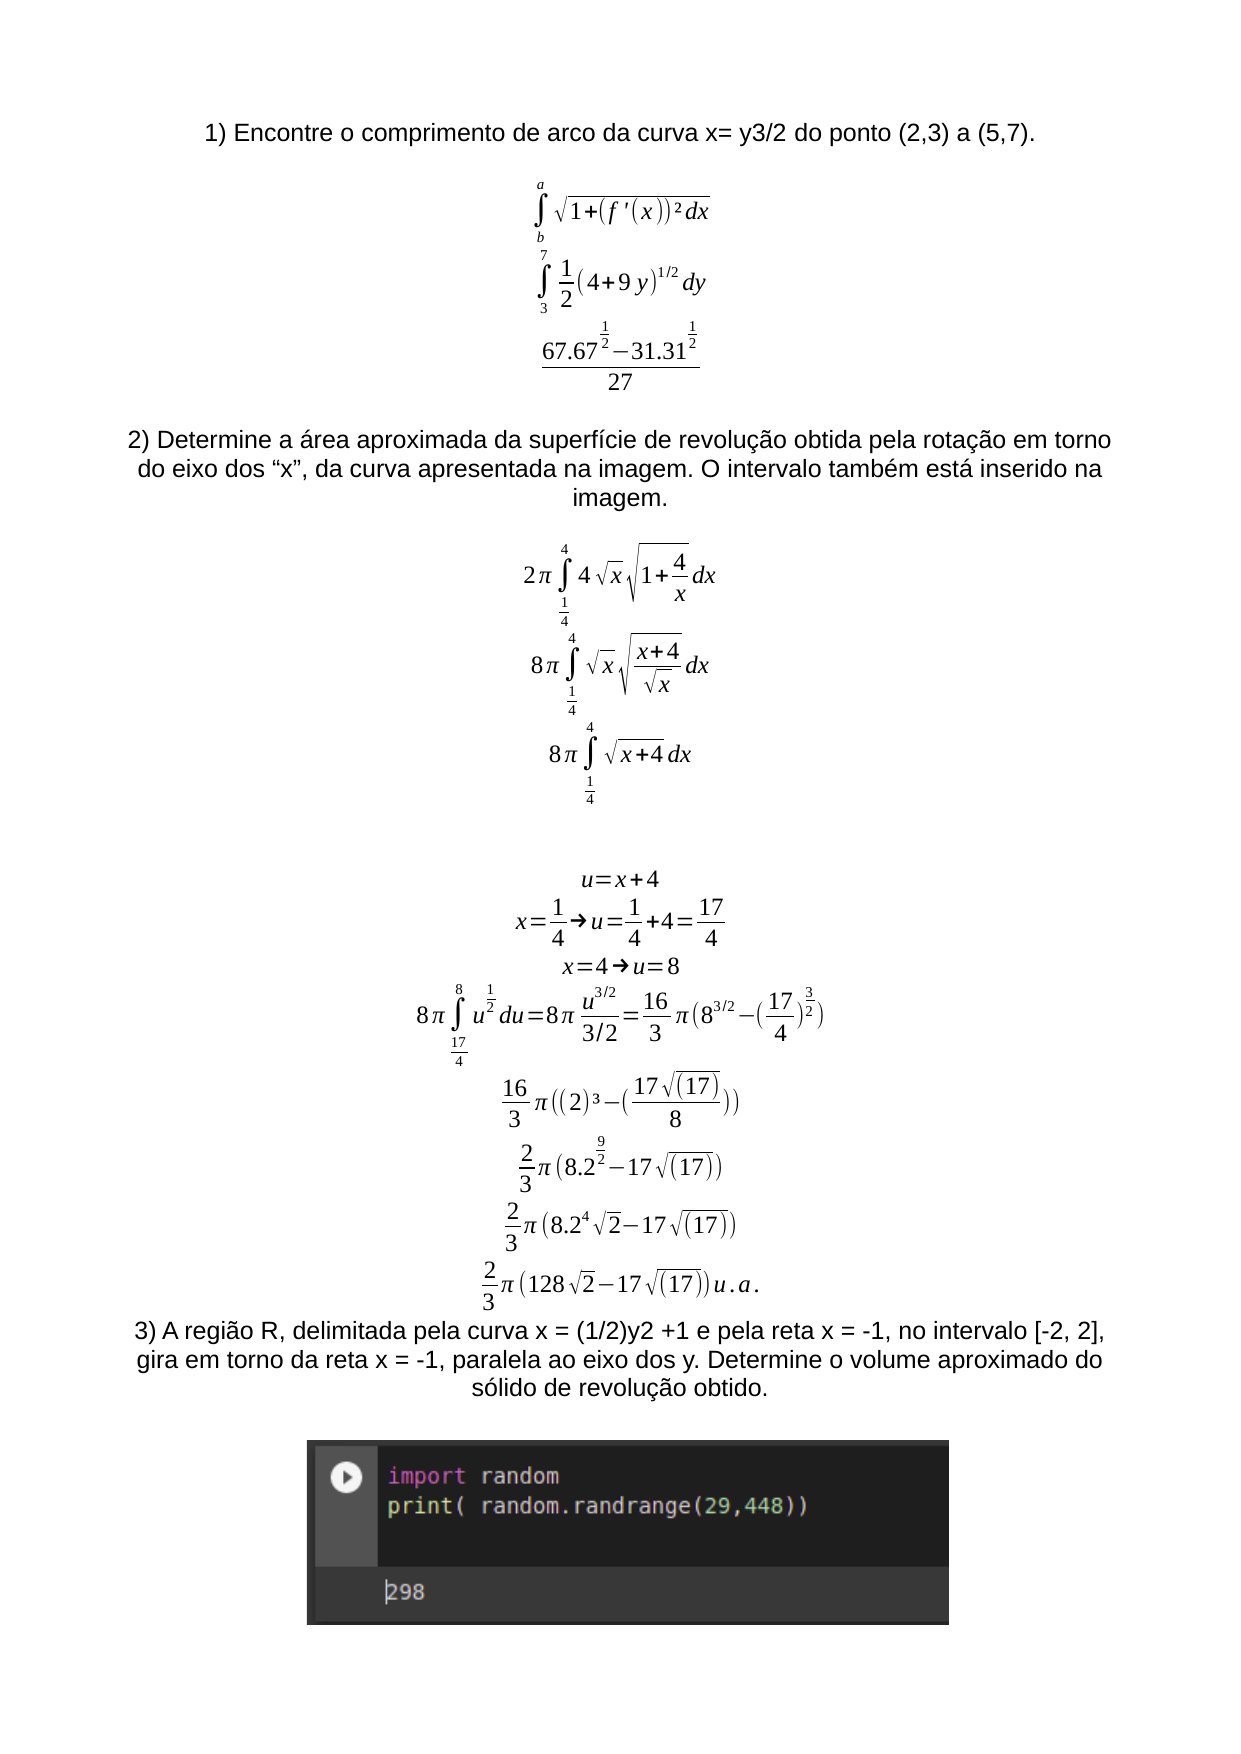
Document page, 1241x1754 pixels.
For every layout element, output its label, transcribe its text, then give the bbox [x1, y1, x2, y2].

text 1) Encontre o comprimento de arco da curva x= y3/2 do ponto (2,3) a (5,7). [118, 118, 1122, 147]
text 2) Determine a área aproximada da superfície de revolução obtida pela rotação em torno do eixo dos “x”, da curva apresentada na imagem. O intervalo também está inserido na imagem. [118, 425, 1122, 511]
picture [306, 1440, 949, 1625]
text 3) A região R, delimitada pela curva x = (1/2)y2 +1 e pela reta x = -1, no intervalo [-2, 2], gira em torno da reta x = -1, paralela ao eixo dos y. Determine o volume aproximado do sólido de revolução obtido. [118, 1316, 1122, 1402]
